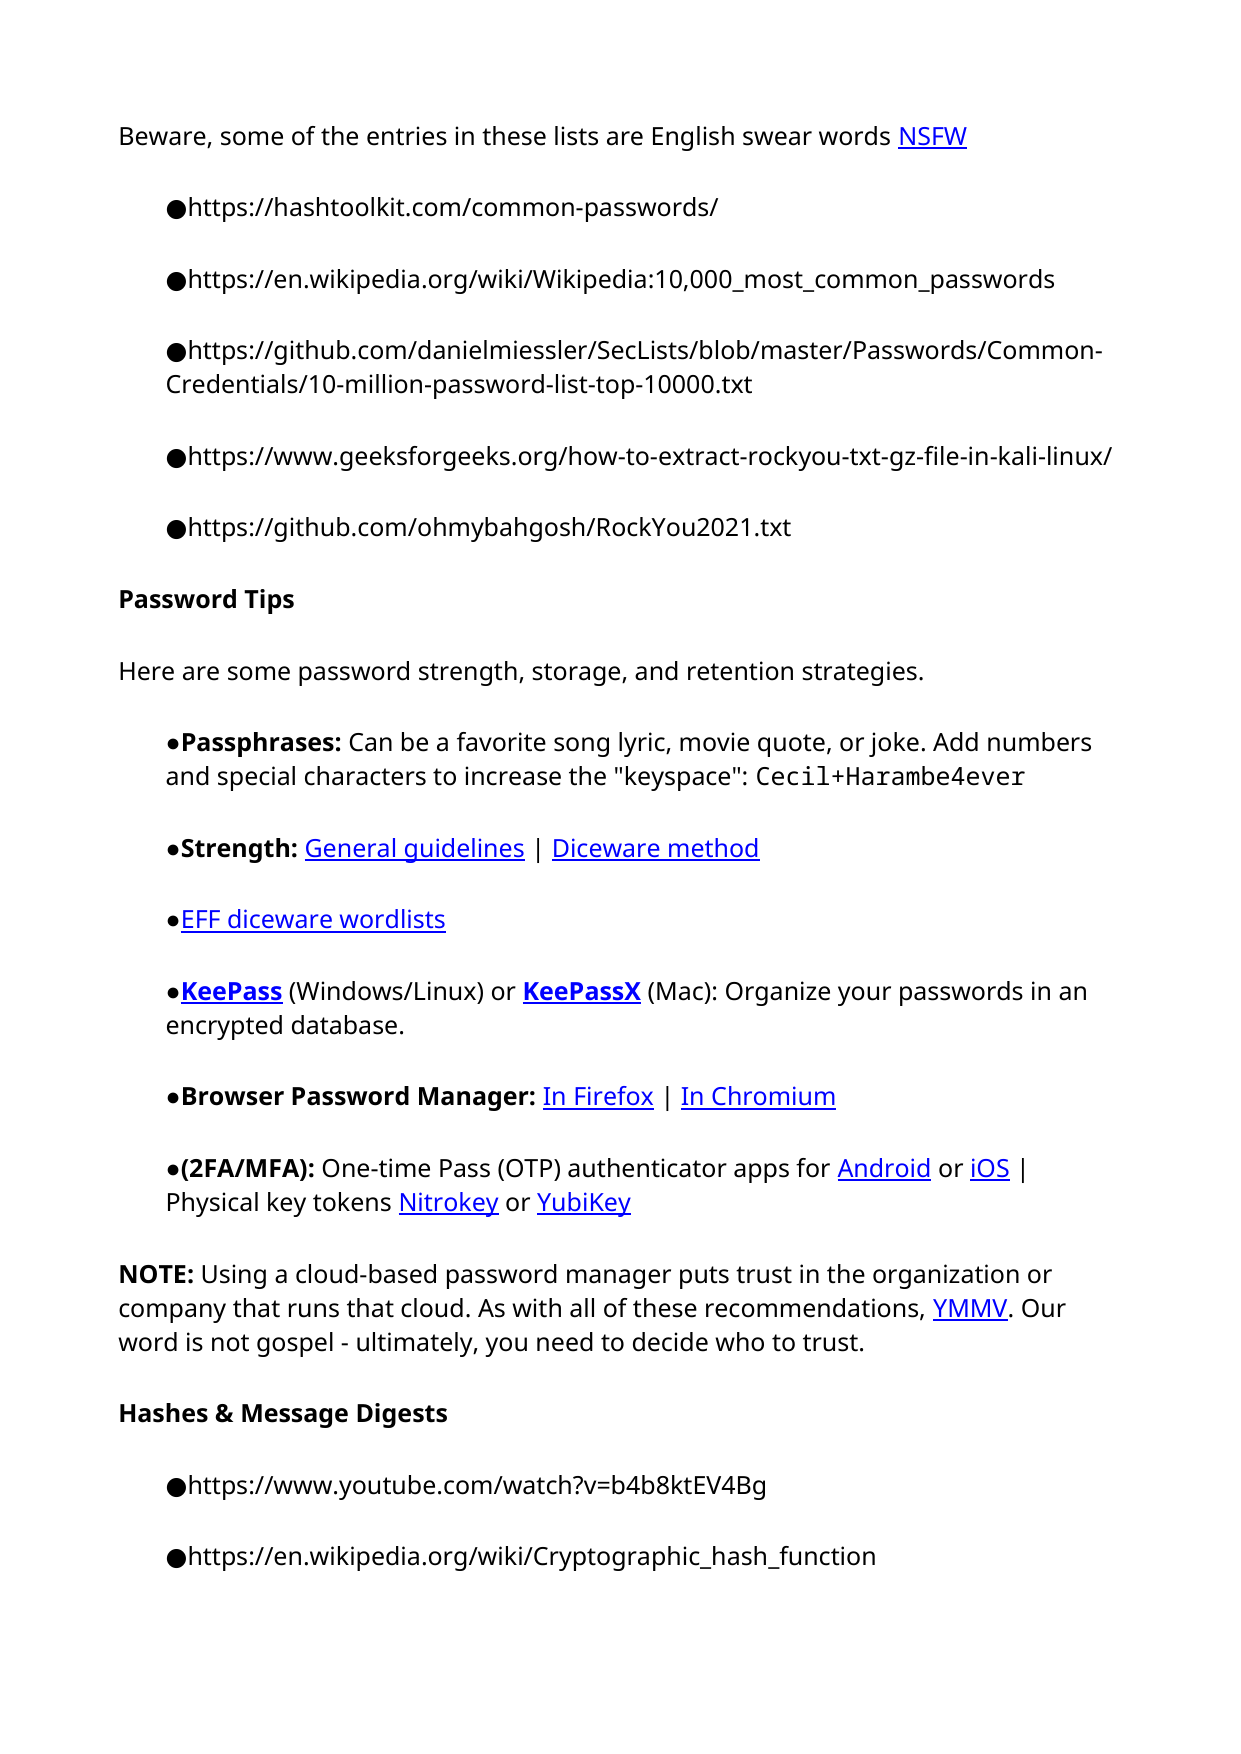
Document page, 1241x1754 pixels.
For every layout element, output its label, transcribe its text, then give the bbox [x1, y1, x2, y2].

list https://www.geeksforgeeks.org/how-to-extract-rockyou-txt-gz-file-in-kali-linux/ [118, 438, 1122, 472]
list https://en.wikipedia.org/wiki/Cryptographic_hash_function [118, 1539, 1122, 1573]
list KeePass (Windows/Linux) or KeePassX (Mac): Organize your passwords in an encrypted database. [118, 973, 1122, 1042]
list https://www.youtube.com/watch?v=b4b8ktEV4Bg [118, 1467, 1122, 1502]
list https://hashtoolkit.com/common-passwords/ [118, 190, 1122, 224]
text Password Tips [118, 582, 1122, 616]
list https://en.wikipedia.org/wiki/Wikipedia:10,000_most_common_passwords [118, 261, 1122, 295]
list Passphrases: Can be a favorite song lyric, movie quote, or joke. Add numbers and special characters to increase the "keyspace": Cecil+Harambe4ever [118, 725, 1122, 793]
text Hashes & Message Digests [118, 1396, 1122, 1430]
list https://github.com/danielmiessler/SecLists/blob/master/Passwords/Common-Credentials/10-million-password-list-top-10000.txt [118, 333, 1122, 401]
text NOTE: Using a cloud-based password manager puts trust in the organization or company that runs that cloud. As with all of these recommendations, YMMV. Our word is not gospel - ultimately, you need to decide who to trust. [118, 1256, 1122, 1358]
text Beware, some of the entries in these lists are English swear words NSFW [118, 118, 1122, 152]
text Here are some password strength, storage, and retention strategies. [118, 653, 1122, 687]
list Browser Password Manager: In Firefox | In Chromium [118, 1079, 1122, 1113]
list EFF diceware wordlists [118, 902, 1122, 936]
list Strength: General guidelines | Diceware method [118, 830, 1122, 864]
list https://github.com/ohmybahgosh/RockYou2021.txt [118, 510, 1122, 544]
list (2FA/MFA): One-time Pass (OTP) authenticator apps for Android or iOS | Physical key tokens Nitrokey or YubiKey [118, 1151, 1122, 1219]
